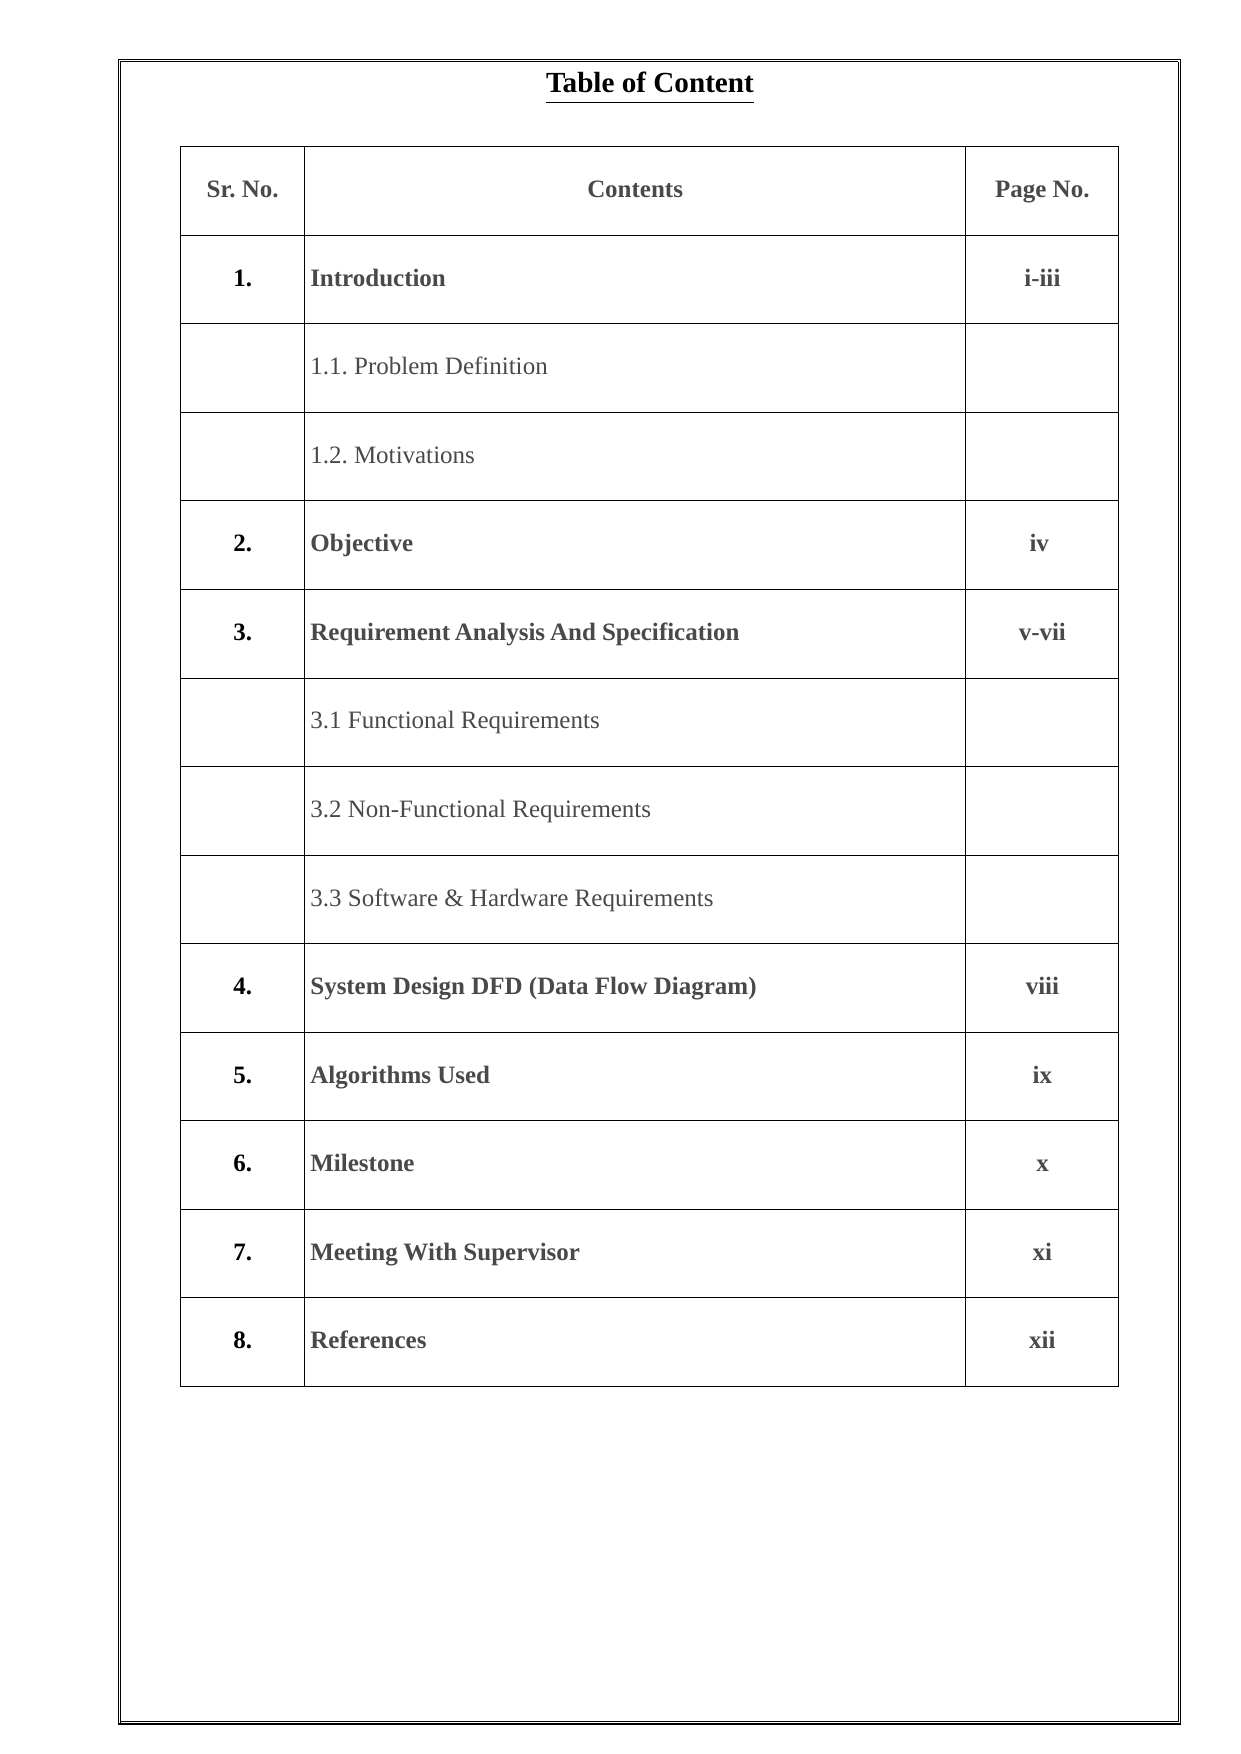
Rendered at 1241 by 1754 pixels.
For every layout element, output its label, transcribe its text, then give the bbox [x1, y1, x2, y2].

table_cell Meeting With Supervisor [305, 1210, 965, 1297]
table_cell [181, 324, 304, 412]
table_cell Objective [305, 501, 965, 589]
table_cell References [305, 1298, 965, 1386]
table_cell [966, 679, 1118, 766]
table_cell Milestone [305, 1121, 965, 1209]
table_cell [181, 679, 304, 766]
table_cell [966, 413, 1118, 500]
table_cell 8. [181, 1298, 304, 1386]
table_cell 4. [181, 944, 304, 1032]
table_cell [966, 767, 1118, 854]
table_cell i-iii [966, 236, 1118, 323]
table_cell Requirement Analysis And Specification [305, 590, 965, 677]
table_cell xii [966, 1298, 1118, 1386]
table_cell [181, 856, 304, 943]
table_cell [181, 767, 304, 854]
table_header Contents [305, 147, 965, 235]
text Table of Content [124, 65, 1175, 102]
table_cell xi [966, 1210, 1118, 1297]
table_cell 7. [181, 1210, 304, 1297]
table_cell [181, 413, 304, 500]
table_cell [966, 324, 1118, 412]
table_cell 3.2 Non-Functional Requirements [305, 767, 965, 854]
table_header Sr. No. [181, 147, 304, 235]
table_cell 3. [181, 590, 304, 677]
table_cell 2. [181, 501, 304, 589]
table_cell viii [966, 944, 1118, 1032]
table_cell [966, 856, 1118, 943]
table_cell 1.2. Motivations [305, 413, 965, 500]
table_cell x [966, 1121, 1118, 1209]
table_cell ix [966, 1033, 1118, 1120]
table_cell iv [966, 501, 1118, 589]
table_cell 3.1 Functional Requirements [305, 679, 965, 766]
table_cell v-vii [966, 590, 1118, 677]
table_cell 1.1. Problem Definition [305, 324, 965, 412]
table_cell Algorithms Used [305, 1033, 965, 1120]
table_cell 5. [181, 1033, 304, 1120]
table_cell System Design DFD (Data Flow Diagram) [305, 944, 965, 1032]
table_header Page No. [966, 147, 1118, 235]
table_cell Introduction [305, 236, 965, 323]
table_cell 3.3 Software & Hardware Requirements [305, 856, 965, 943]
table_cell 6. [181, 1121, 304, 1209]
table_cell 1. [181, 236, 304, 323]
